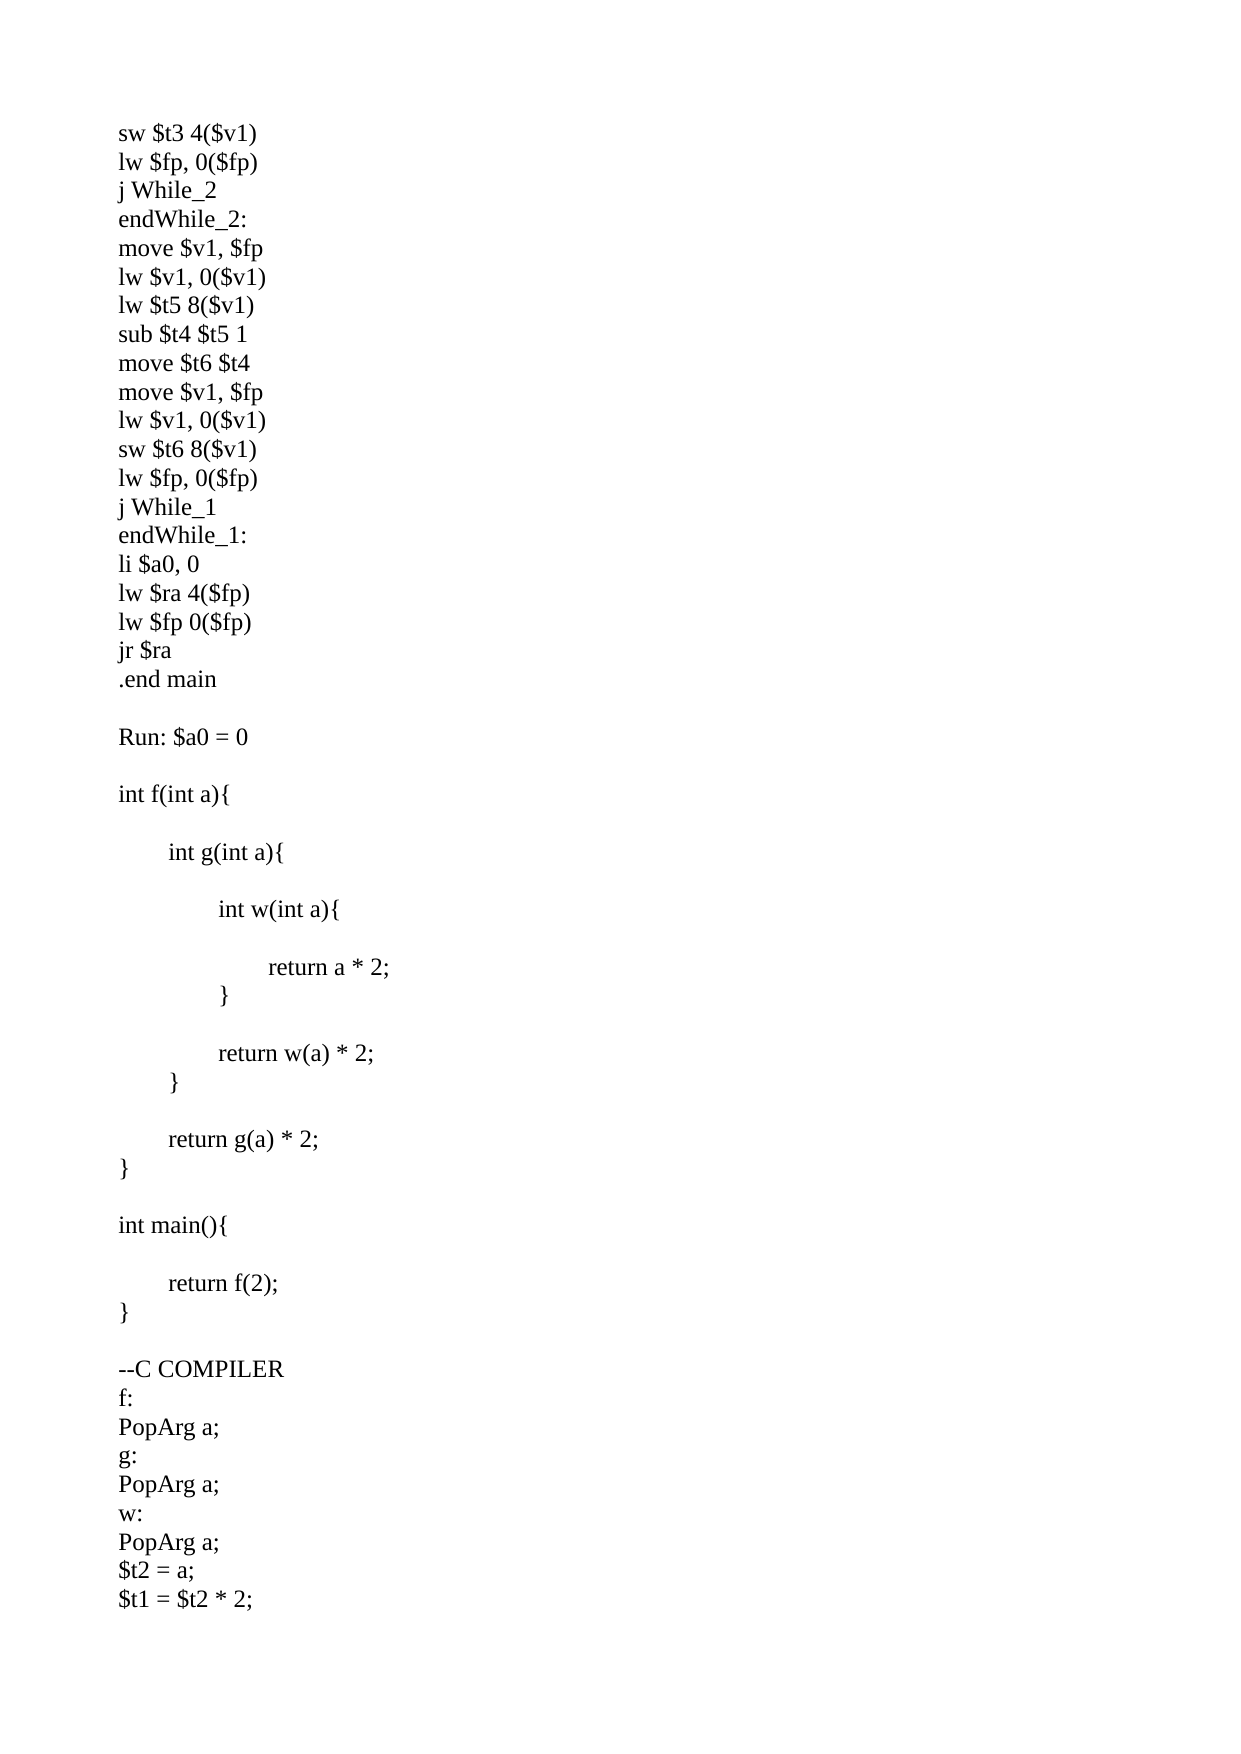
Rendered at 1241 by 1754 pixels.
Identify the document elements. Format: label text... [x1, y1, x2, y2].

text .end main [118, 664, 1122, 693]
text } [118, 1067, 1122, 1096]
text } [118, 1153, 1122, 1182]
text f: [118, 1383, 1122, 1412]
text lw $v1, 0($v1) [118, 262, 1122, 291]
text int g(int a){ [118, 837, 1122, 866]
text j While_1 [118, 492, 1122, 521]
text return w(a) * 2; [118, 1038, 1122, 1067]
text } [118, 1297, 1122, 1326]
text Run: $a0 = 0 [118, 722, 1122, 751]
text g: [118, 1441, 1122, 1469]
text endWhile_2: [118, 204, 1122, 233]
text lw $fp 0($fp) [118, 607, 1122, 636]
text sw $t3 4($v1) [118, 118, 1122, 147]
text int main(){ [118, 1211, 1122, 1239]
text lw $fp, 0($fp) [118, 463, 1122, 492]
text li $a0, 0 [118, 549, 1122, 578]
text move $v1, $fp [118, 377, 1122, 406]
text lw $v1, 0($v1) [118, 406, 1122, 434]
text return g(a) * 2; [118, 1124, 1122, 1153]
text lw $ra 4($fp) [118, 578, 1122, 607]
text endWhile_1: [118, 521, 1122, 549]
text return f(2); [118, 1268, 1122, 1297]
text int f(int a){ [118, 779, 1122, 808]
text PopArg a; [118, 1527, 1122, 1556]
text move $v1, $fp [118, 233, 1122, 262]
text --C COMPILER [118, 1354, 1122, 1383]
text j While_2 [118, 176, 1122, 204]
text jr $ra [118, 636, 1122, 664]
text sw $t6 8($v1) [118, 434, 1122, 463]
text $t1 = $t2 * 2; [118, 1584, 1122, 1613]
text move $t6 $t4 [118, 348, 1122, 377]
text sub $t4 $t5 1 [118, 319, 1122, 348]
text int w(int a){ [118, 894, 1122, 923]
text lw $t5 8($v1) [118, 291, 1122, 319]
text $t2 = a; [118, 1556, 1122, 1584]
text } [118, 981, 1122, 1009]
text PopArg a; [118, 1469, 1122, 1498]
text return a * 2; [118, 952, 1122, 981]
text lw $fp, 0($fp) [118, 147, 1122, 176]
text PopArg a; [118, 1412, 1122, 1441]
text w: [118, 1498, 1122, 1527]
